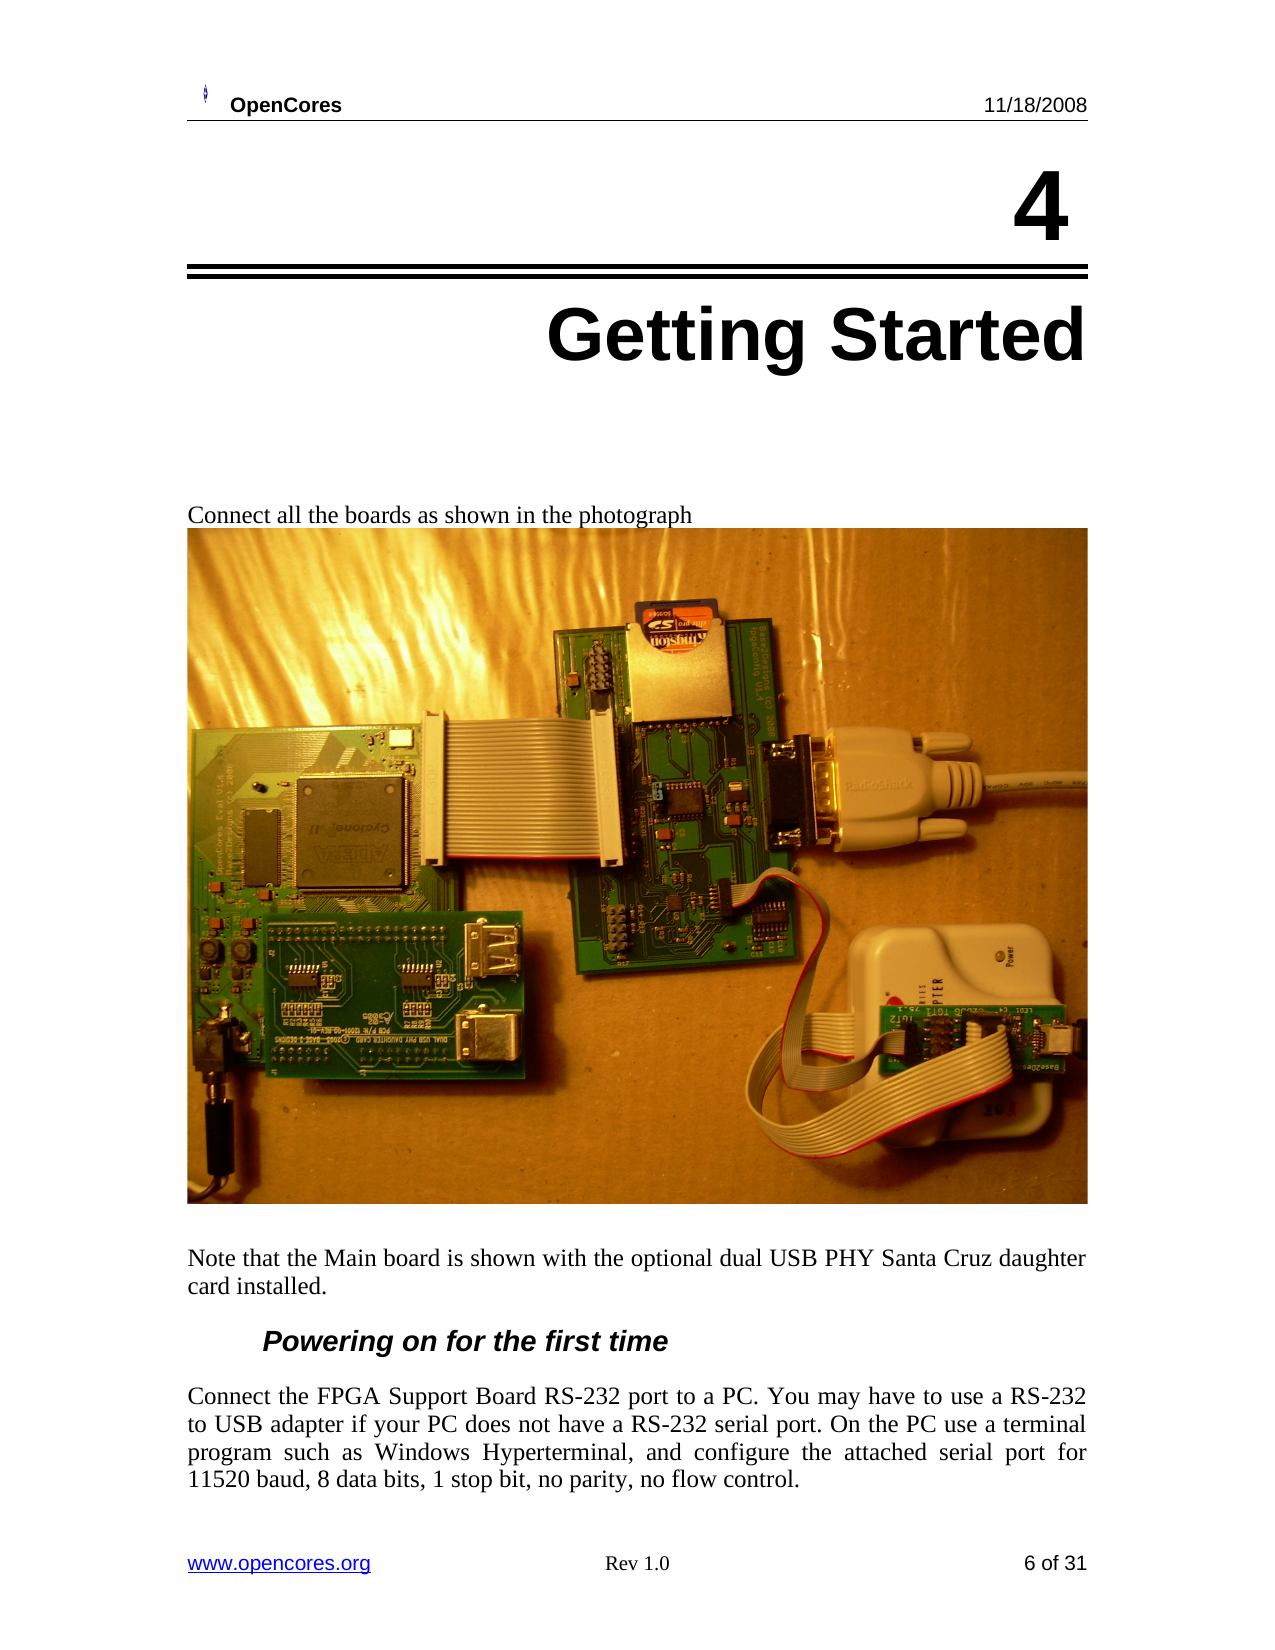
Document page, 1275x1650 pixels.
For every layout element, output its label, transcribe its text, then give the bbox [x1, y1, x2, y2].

subtitle Getting Started [187, 292, 1088, 376]
text Connect the FPGA Support Board RS-232 port to a PC. You may have to use a RS-232 to USB adapter if your PC does not have a RS-232 serial port. On the PC use a terminal program such as Windows Hyperterminal, and configure the attached serial port for 11520 baud, 8 data bits, 1 stop bit, no parity, no flow control. [187, 1382, 1088, 1493]
text Connect all the boards as shown in the photograph [187, 501, 1088, 528]
subtitle Powering on for the first time [262, 1325, 1088, 1357]
text Note that the Main board is shown with the optional dual USB PHY Santa Cruz daughter card installed. [187, 1244, 1088, 1300]
picture [187, 528, 1088, 1204]
